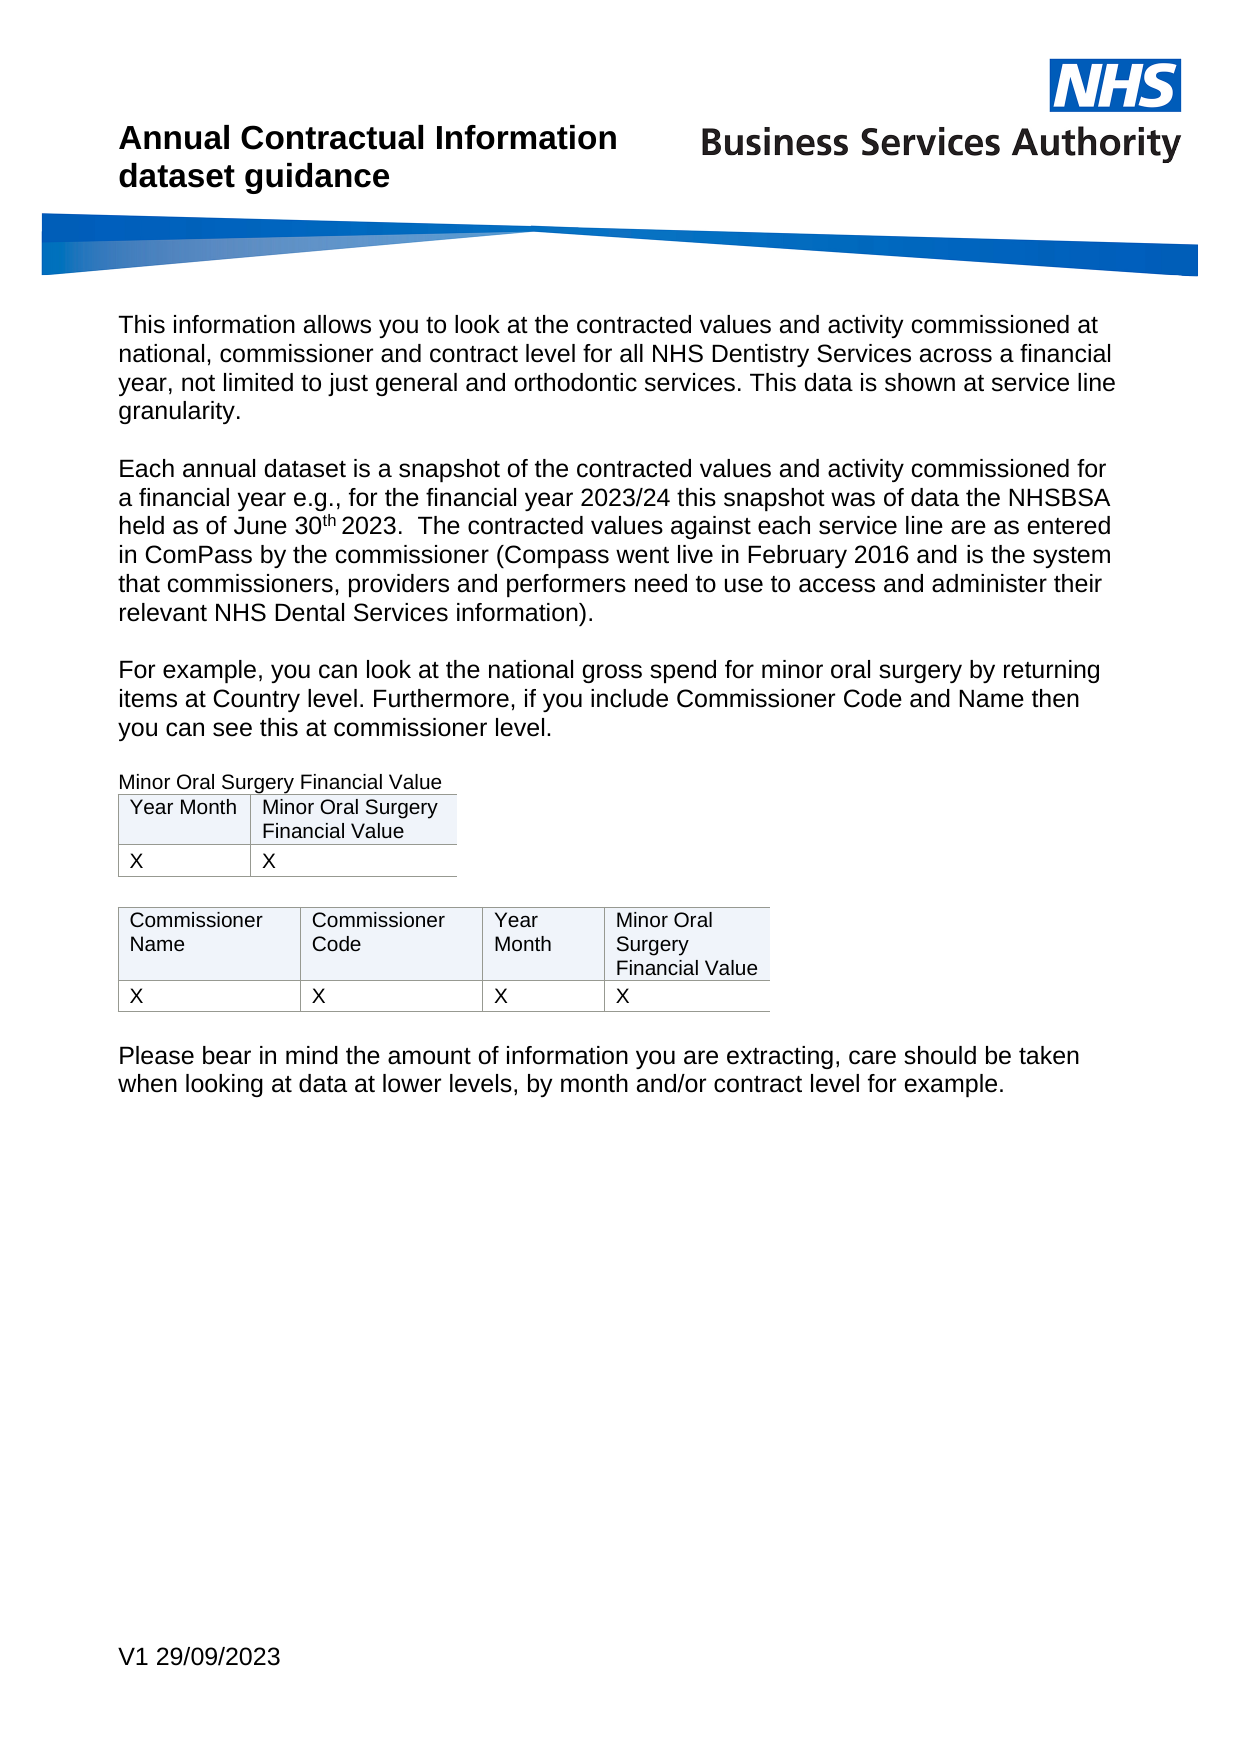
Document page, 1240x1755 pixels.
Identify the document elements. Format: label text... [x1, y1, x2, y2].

table_cell Minor Oral Surgery Financial Value [605, 908, 770, 980]
table_cell [483, 844, 604, 876]
table_header [483, 794, 604, 844]
text For example, you can look at the national gross spend for minor oral surgery by returning items at Country level. Furthermore, if you include Commissioner Code and Name then you can see this at commissioner level. [118, 655, 1121, 741]
table_cell X [119, 845, 250, 876]
table_cell [118, 877, 300, 907]
table_cell [604, 876, 770, 907]
text This information allows you to look at the contracted values and activity commissioned at national, commissioner and contract level for all NHS Dentistry Services across a financial year, not limited to just general and orthodontic services. This data is shown at service line granularity. [118, 310, 1121, 425]
table_cell X [251, 845, 457, 876]
table_cell [300, 876, 483, 907]
table_cell Commissioner Code [301, 908, 482, 980]
text Minor Oral Surgery Financial Value [118, 770, 1121, 794]
table_header Year Month [119, 795, 250, 844]
table_cell X [605, 981, 770, 1011]
table_cell X [119, 981, 300, 1011]
text Please bear in mind the amount of information you are extracting, care should be taken when looking at data at lower levels, by month and/or contract level for example. [118, 1041, 1121, 1098]
table_cell X [301, 981, 482, 1011]
table_cell [483, 876, 604, 907]
table_cell [604, 844, 770, 876]
table_cell Commissioner Name [119, 908, 300, 980]
table_header Minor Oral Surgery Financial Value [251, 795, 457, 844]
subtitle Annual Contractual Information dataset guidance [118, 118, 1121, 195]
table_cell [457, 844, 483, 876]
table_cell X [483, 981, 604, 1011]
table_header [604, 794, 770, 844]
table_header [457, 794, 483, 844]
table_cell Year Month [483, 908, 604, 980]
text Each annual dataset is a snapshot of the contracted values and activity commissioned for a financial year e.g., for the financial year 2023/24 this snapshot was of data the NHSBSA held as of June 30th 2023. The contracted values against each service line are as entered in ComPass by the commissioner (Compass went live in February 2016 and is the system that commissioners, providers and performers need to use to access and administer their relevant NHS Dental Services information). [118, 454, 1121, 626]
